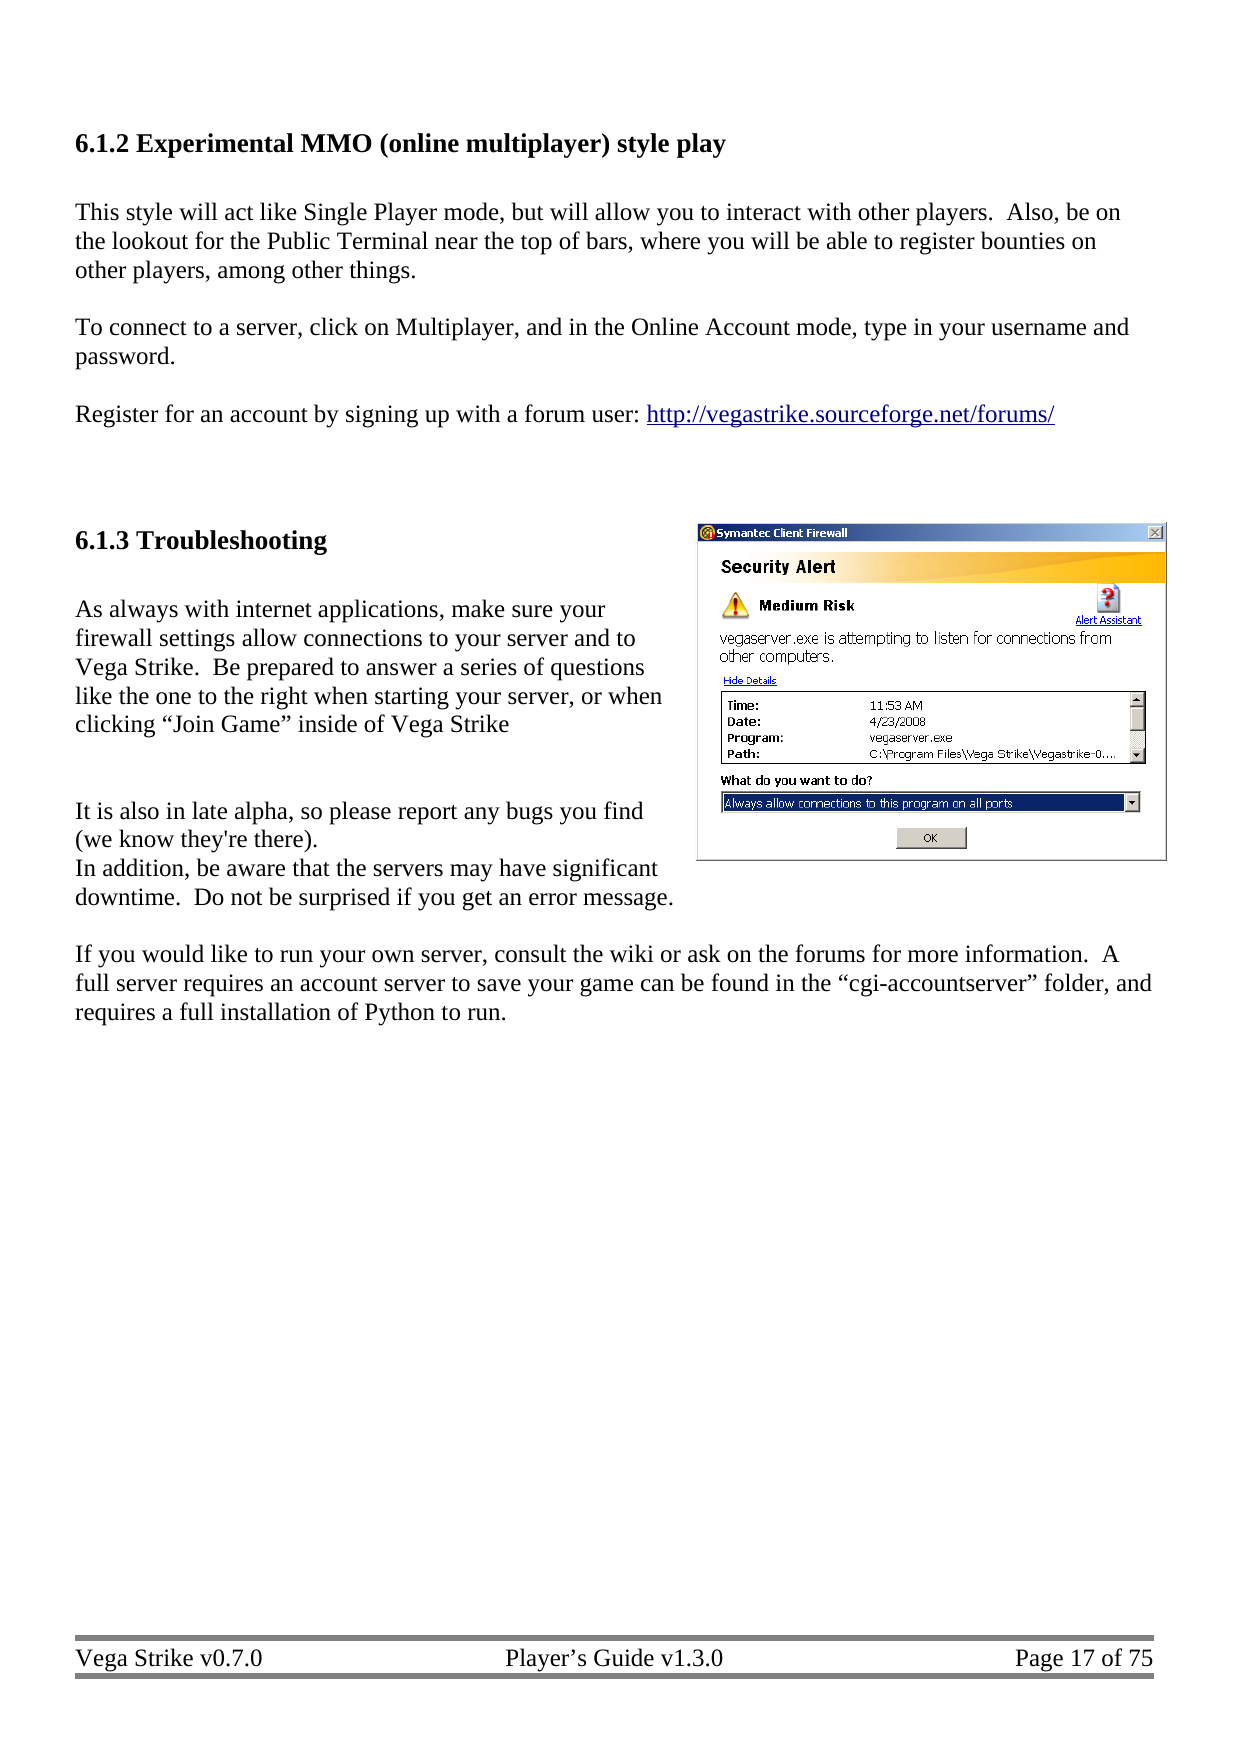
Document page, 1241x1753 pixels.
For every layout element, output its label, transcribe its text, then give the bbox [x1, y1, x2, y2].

text To connect to a server, click on Multiplayer, and in the Online Account mode, type in your username and password. [75, 312, 1154, 370]
text This style will act like Single Player mode, but will allow you to interact with other players. Also, be on the lookout for the Public Terminal near the top of bars, where you will be able to register bounties on other players, among other things. [75, 197, 1154, 284]
text In addition, be aware that the servers may have significant downtime. Do not be surprised if you get an error message. [75, 853, 1154, 911]
text Register for an account by signing up with a forum user: http://vegastrike.sourceforge.net/forums/ [75, 399, 1154, 427]
text If you would like to run your own server, consult the wiki or ask on the forums for more information. A full server requires an account server to save your game can be found in the “cgi-accountserver” folder, and requires a full installation of Python to run. [75, 939, 1154, 1026]
text It is also in late alpha, so please report any bugs you find (we know they're there). [75, 796, 695, 853]
text As always with internet applications, make sure your firewall settings allow connections to your server and to Vega Strike. Be prepared to answer a series of questions like the one to the right when starting your server, or when clicking “Join Game” inside of Vega Strike [75, 594, 695, 738]
subtitle 6.1.2 Experimental MMO (online multiplayer) style play [75, 127, 1154, 158]
subtitle 6.1.3 Troubleshooting [75, 524, 695, 555]
